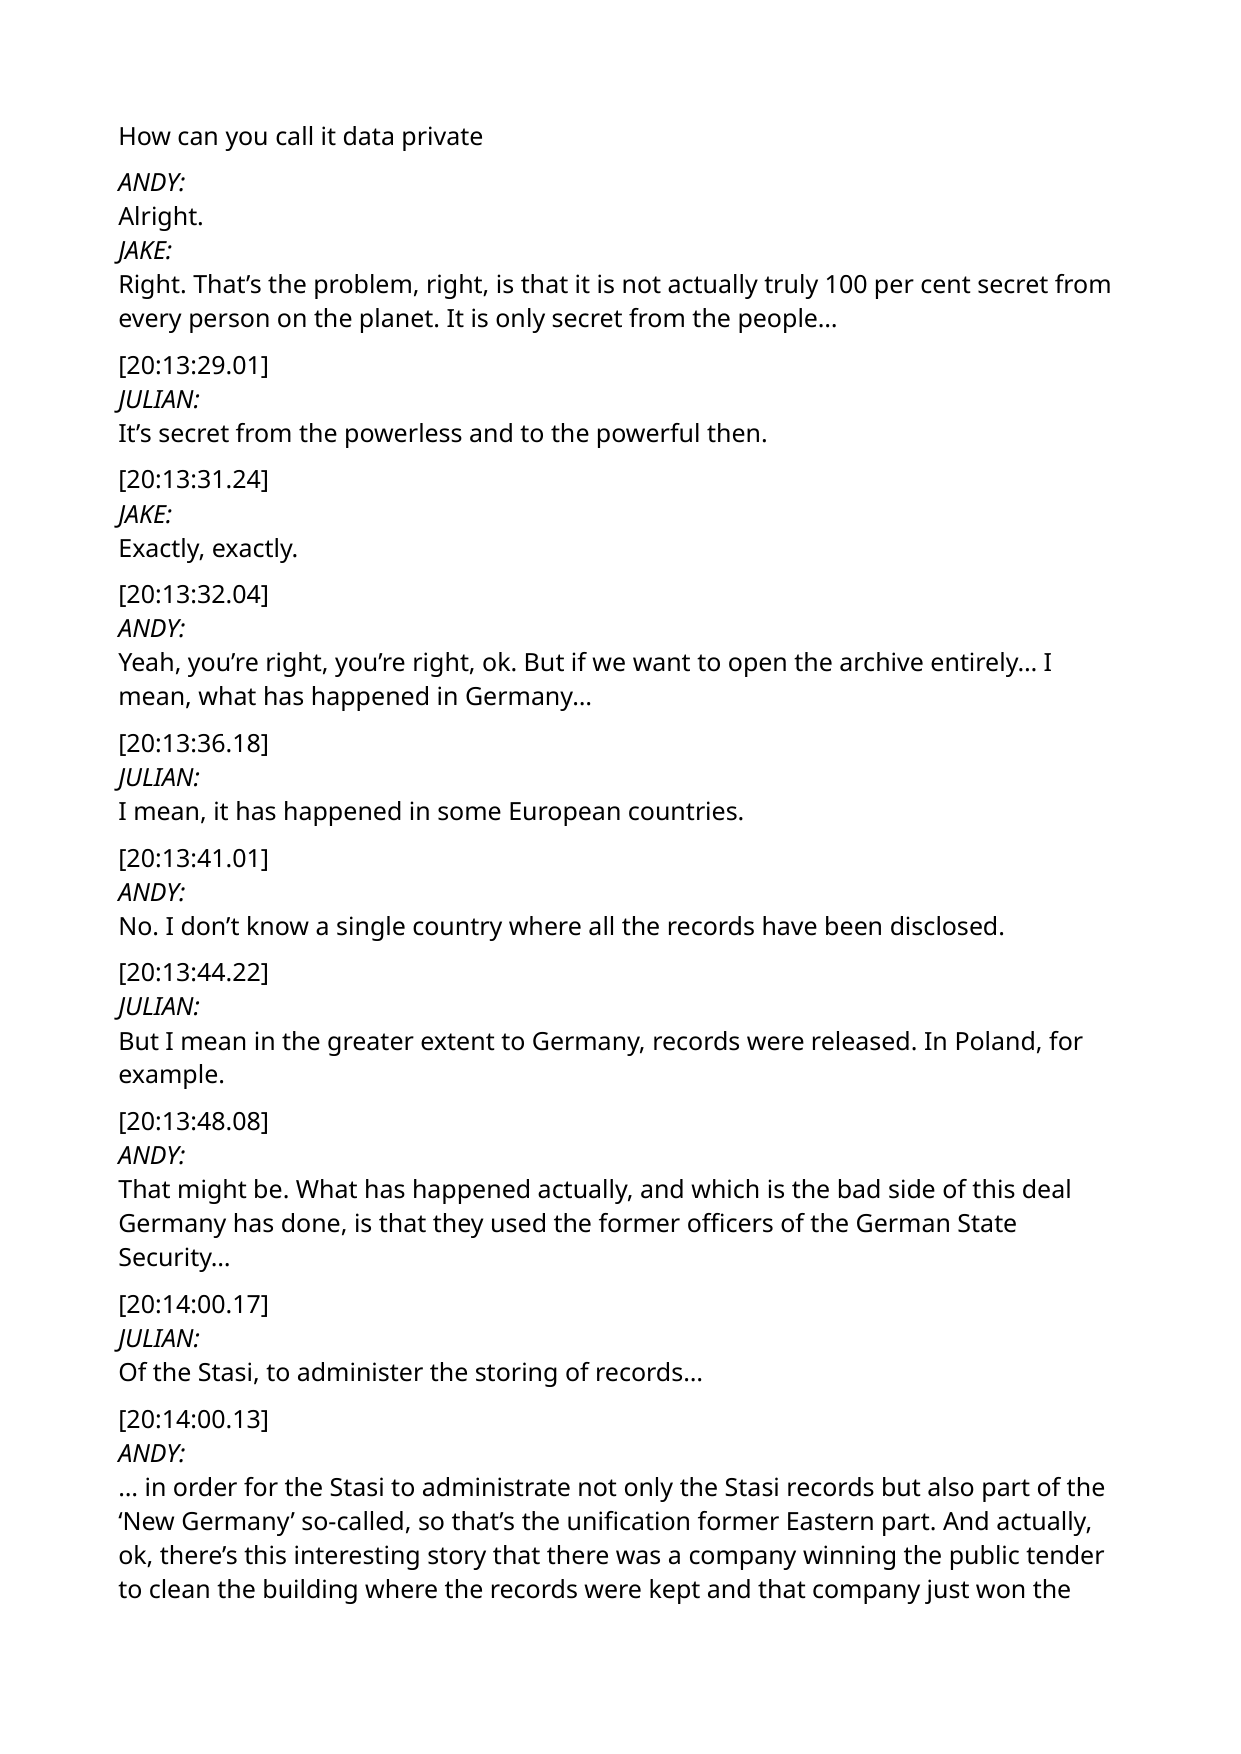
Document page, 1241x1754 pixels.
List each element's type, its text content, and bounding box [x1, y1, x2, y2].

text [20:13:36.18] JULIAN: I mean, it has happened in some European countries. [118, 726, 1122, 828]
text [20:13:29.01] JULIAN: It’s secret from the powerless and to the powerful then. [118, 347, 1122, 450]
text [20:13:31.24] JAKE: Exactly, exactly. [118, 462, 1122, 564]
text How can you call it data private [118, 118, 1122, 152]
text [20:13:41.01] ANDY: No. I don’t know a single country where all the records have been disclosed. [118, 840, 1122, 942]
text [20:13:32.04] ANDY: Yeah, you’re right, you’re right, ok. But if we want to open the archive entirely… I mean, what has happened in Germany… [118, 577, 1122, 713]
text [20:13:44.22] JULIAN: But I mean in the greater extent to Germany, records were released. In Poland, for example. [118, 955, 1122, 1091]
text ANDY: Alright. JAKE: Right. That’s the problem, right, is that it is not actually truly 100 per cent secret from every person on the planet. It is only secret from the people… [118, 165, 1122, 335]
text [20:14:00.13] ANDY: … in order for the Stasi to administrate not only the Stasi records but also part of the ‘New Germany’ so-called, so that’s the unification former Eastern part. And actually, ok, there’s this interesting story that there was a company winning the public tender to clean the building where the records were kept and that company just won the [118, 1401, 1122, 1606]
text [20:14:00.17] JULIAN: Of the Stasi, to administer the storing of records… [118, 1287, 1122, 1389]
text [20:13:48.08] ANDY: That might be. What has happened actually, and which is the bad side of this deal Germany has done, is that they used the former officers of the German State Security… [118, 1104, 1122, 1274]
